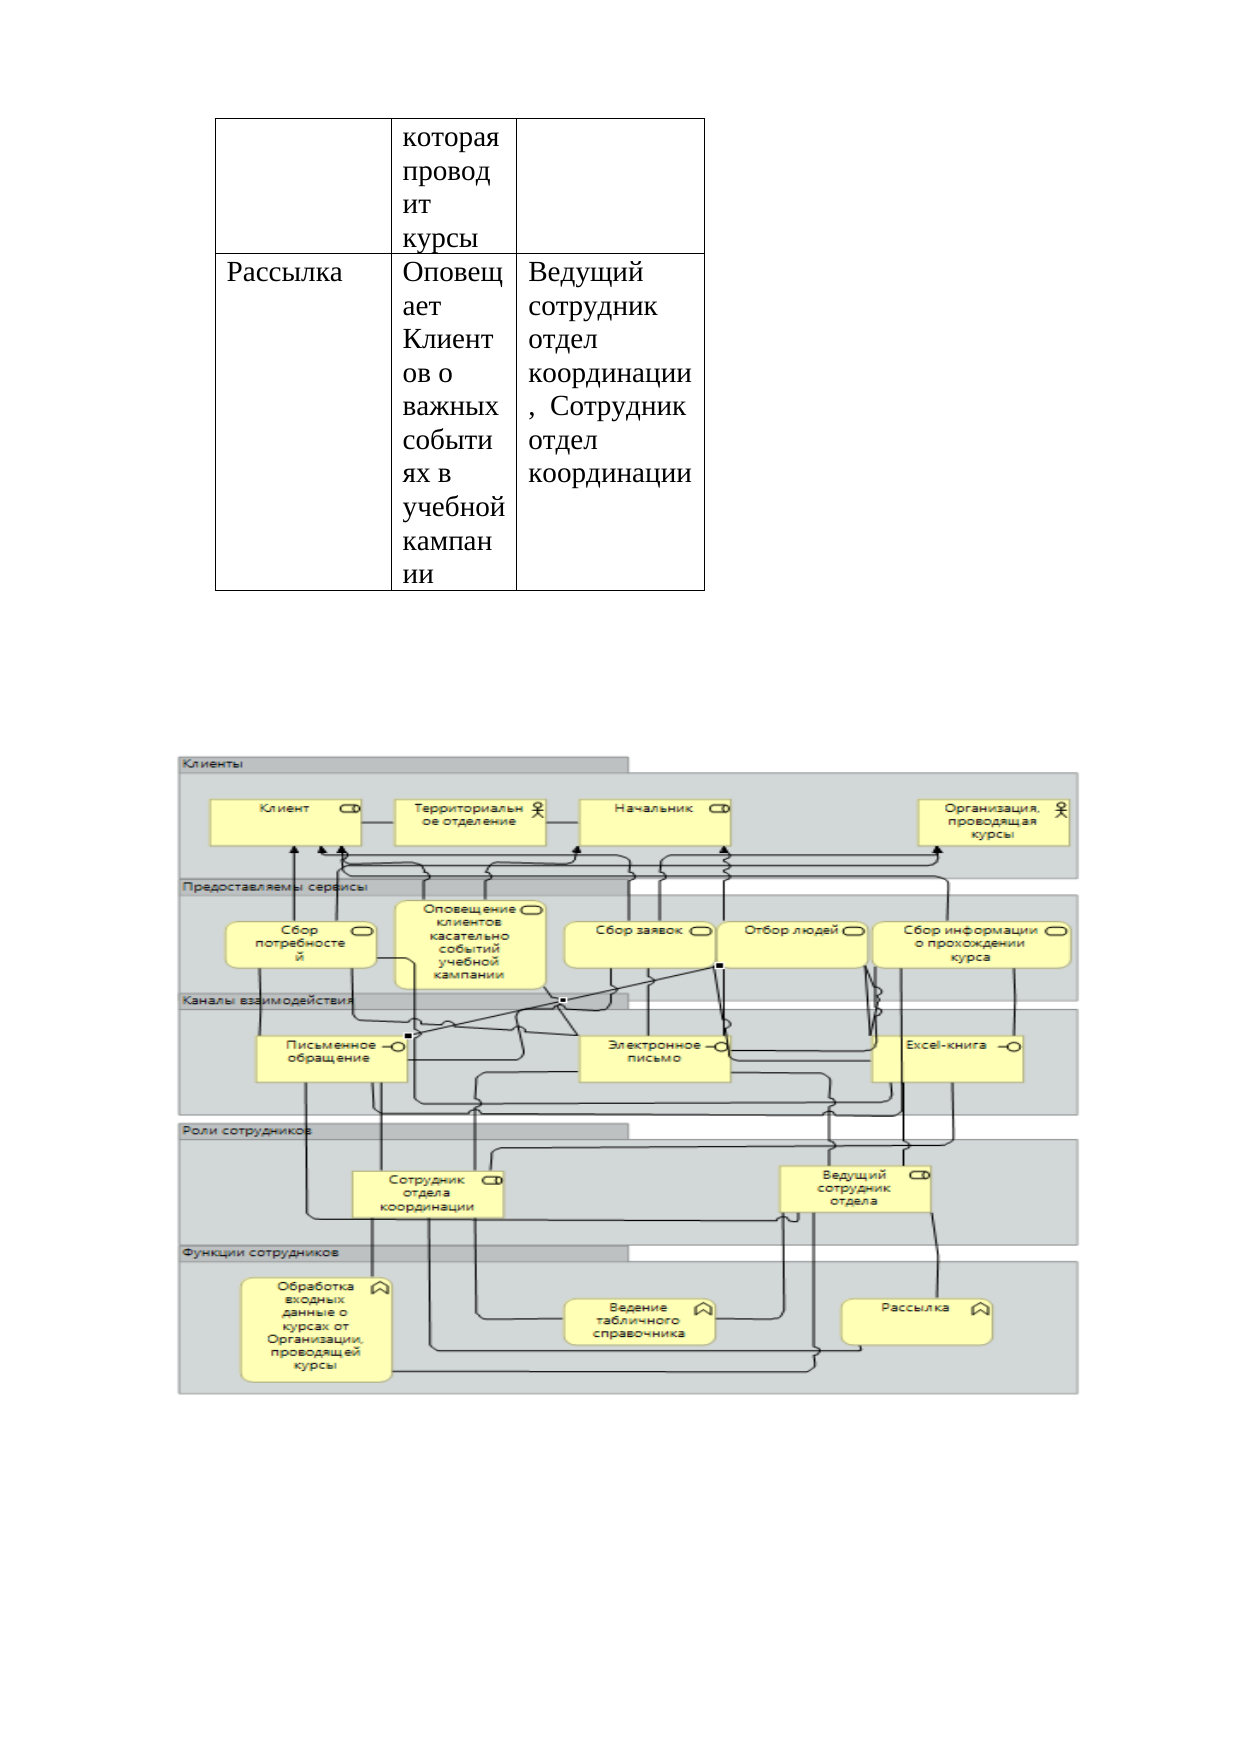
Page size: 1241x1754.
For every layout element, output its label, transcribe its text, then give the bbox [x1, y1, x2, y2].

table_cell Оповещает Клиентов о важных событиях в учебной кампании [392, 254, 516, 590]
table_cell которая проводит курсы [392, 119, 516, 253]
table_cell [517, 119, 704, 253]
table_cell [216, 119, 391, 253]
table_cell Ведущий сотрудник отдел координации, Сотрудник отдел координации [517, 254, 704, 590]
table_cell Рассылка [216, 254, 391, 590]
